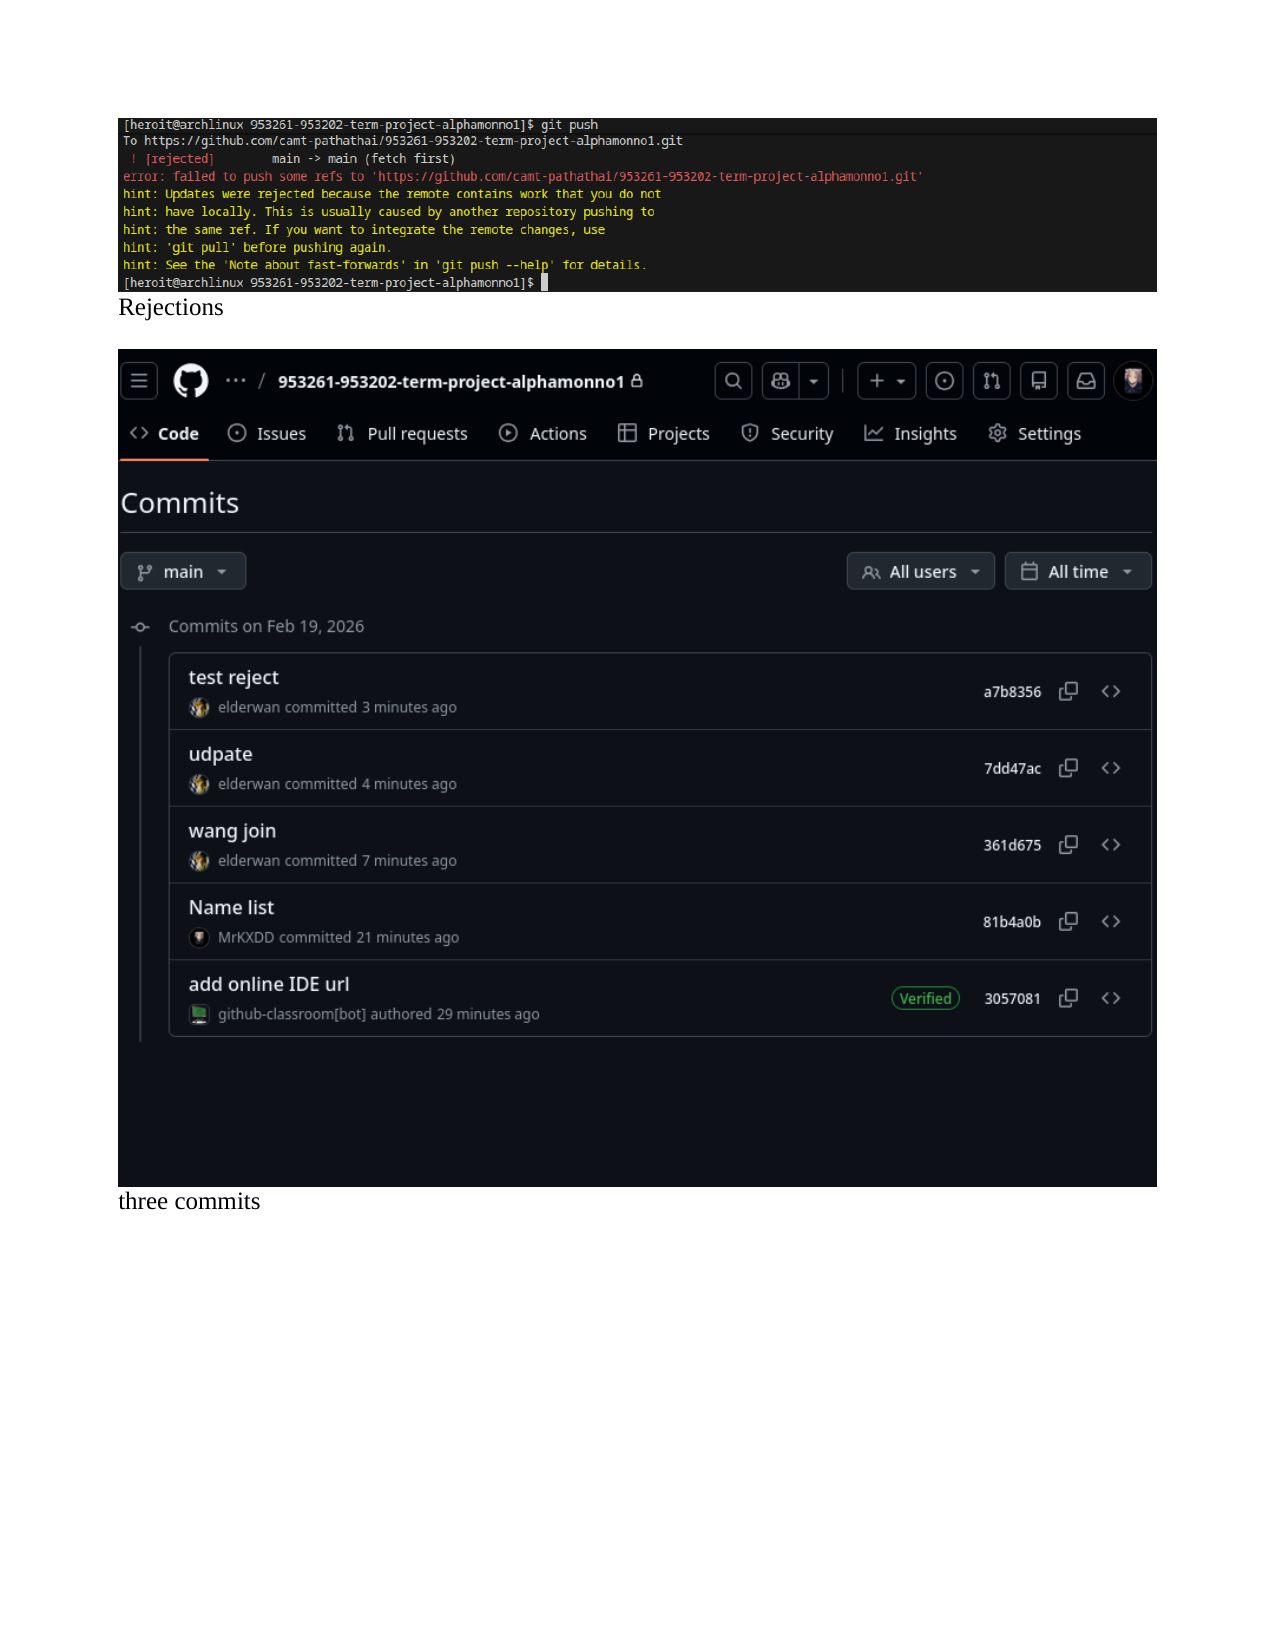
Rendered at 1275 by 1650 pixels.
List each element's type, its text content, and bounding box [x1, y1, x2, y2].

text Rejections [118, 292, 1157, 320]
picture [118, 118, 1157, 292]
text three commits [118, 1187, 1157, 1215]
picture [118, 349, 1157, 1187]
